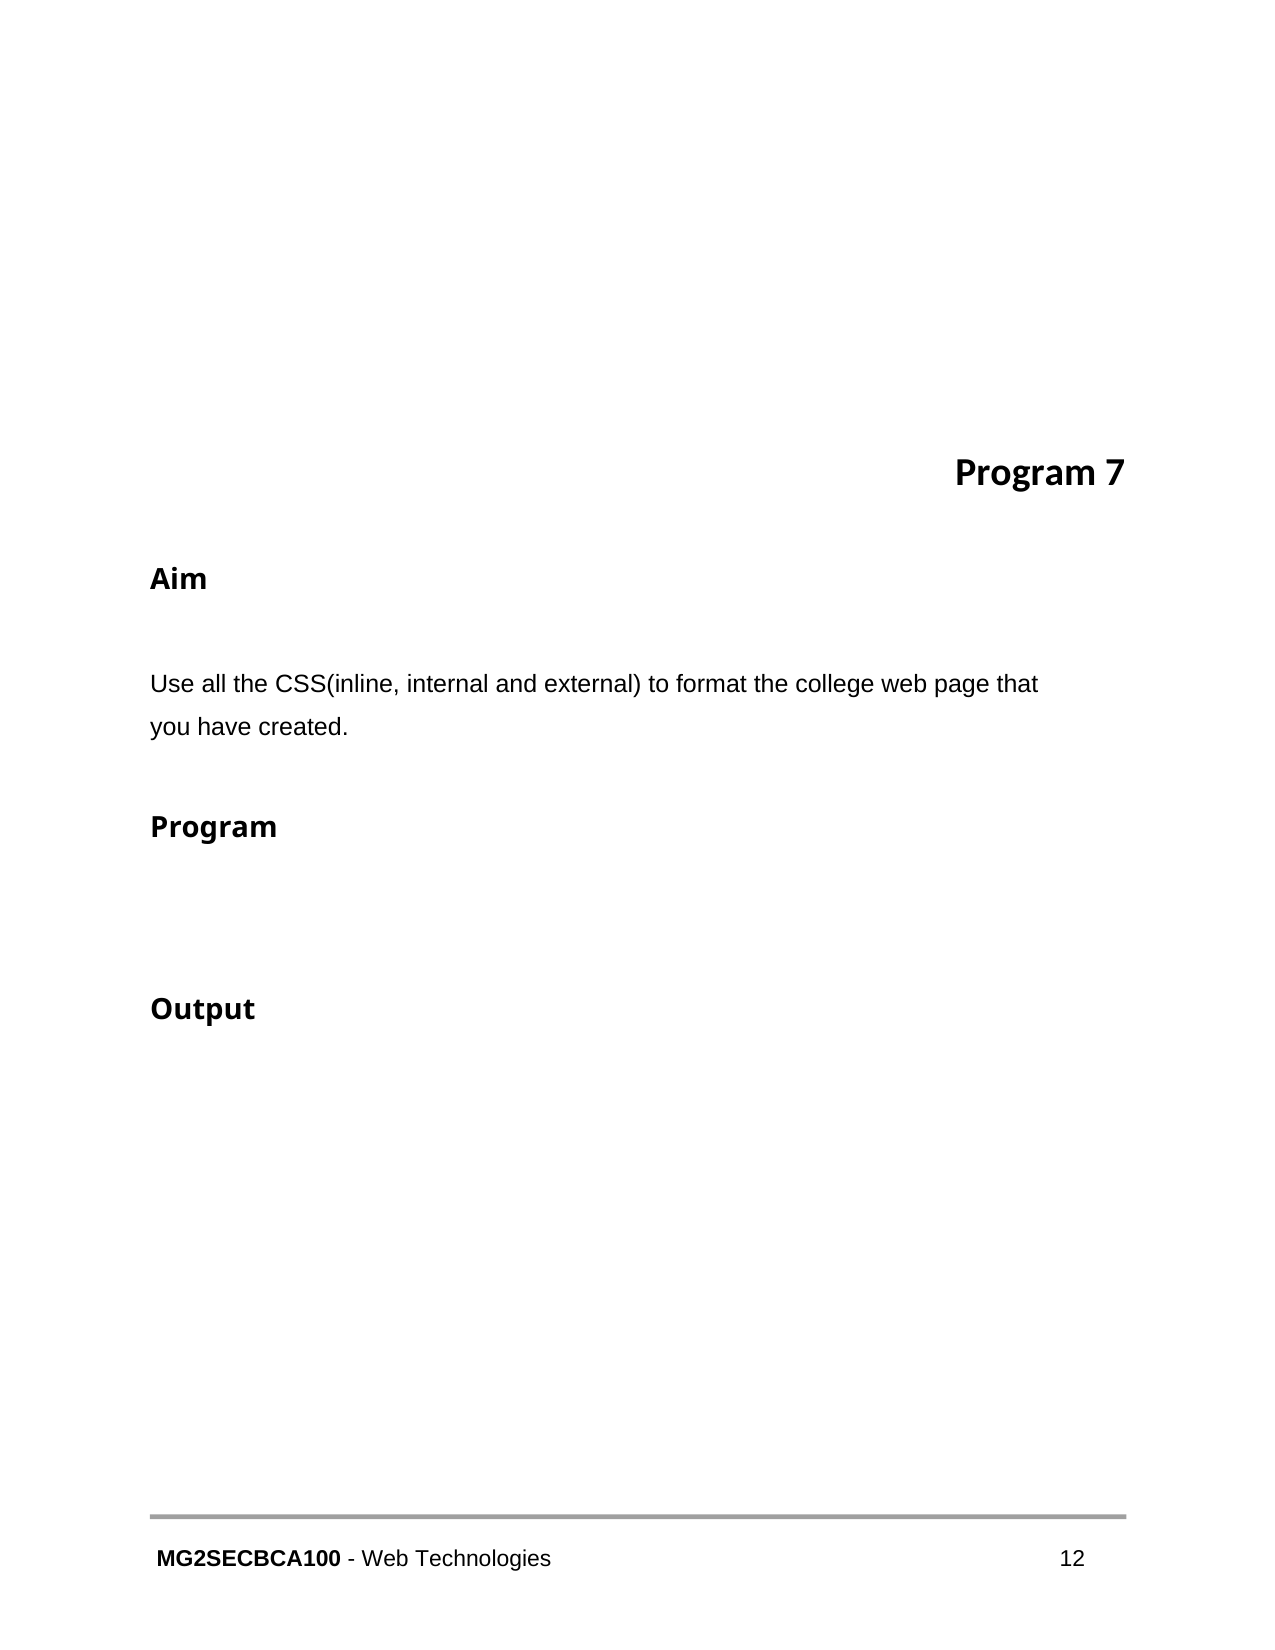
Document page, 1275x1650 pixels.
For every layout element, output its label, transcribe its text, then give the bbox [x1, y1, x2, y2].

text Use all the CSS(inline, internal and external) to format the college web page that [150, 669, 1125, 697]
text you have created. [150, 712, 1125, 741]
text Output [150, 989, 1125, 1028]
table_header [140, 911, 1110, 989]
text Program [150, 806, 1125, 846]
text Program 7 [225, 447, 1125, 495]
text Aim [150, 558, 1125, 598]
